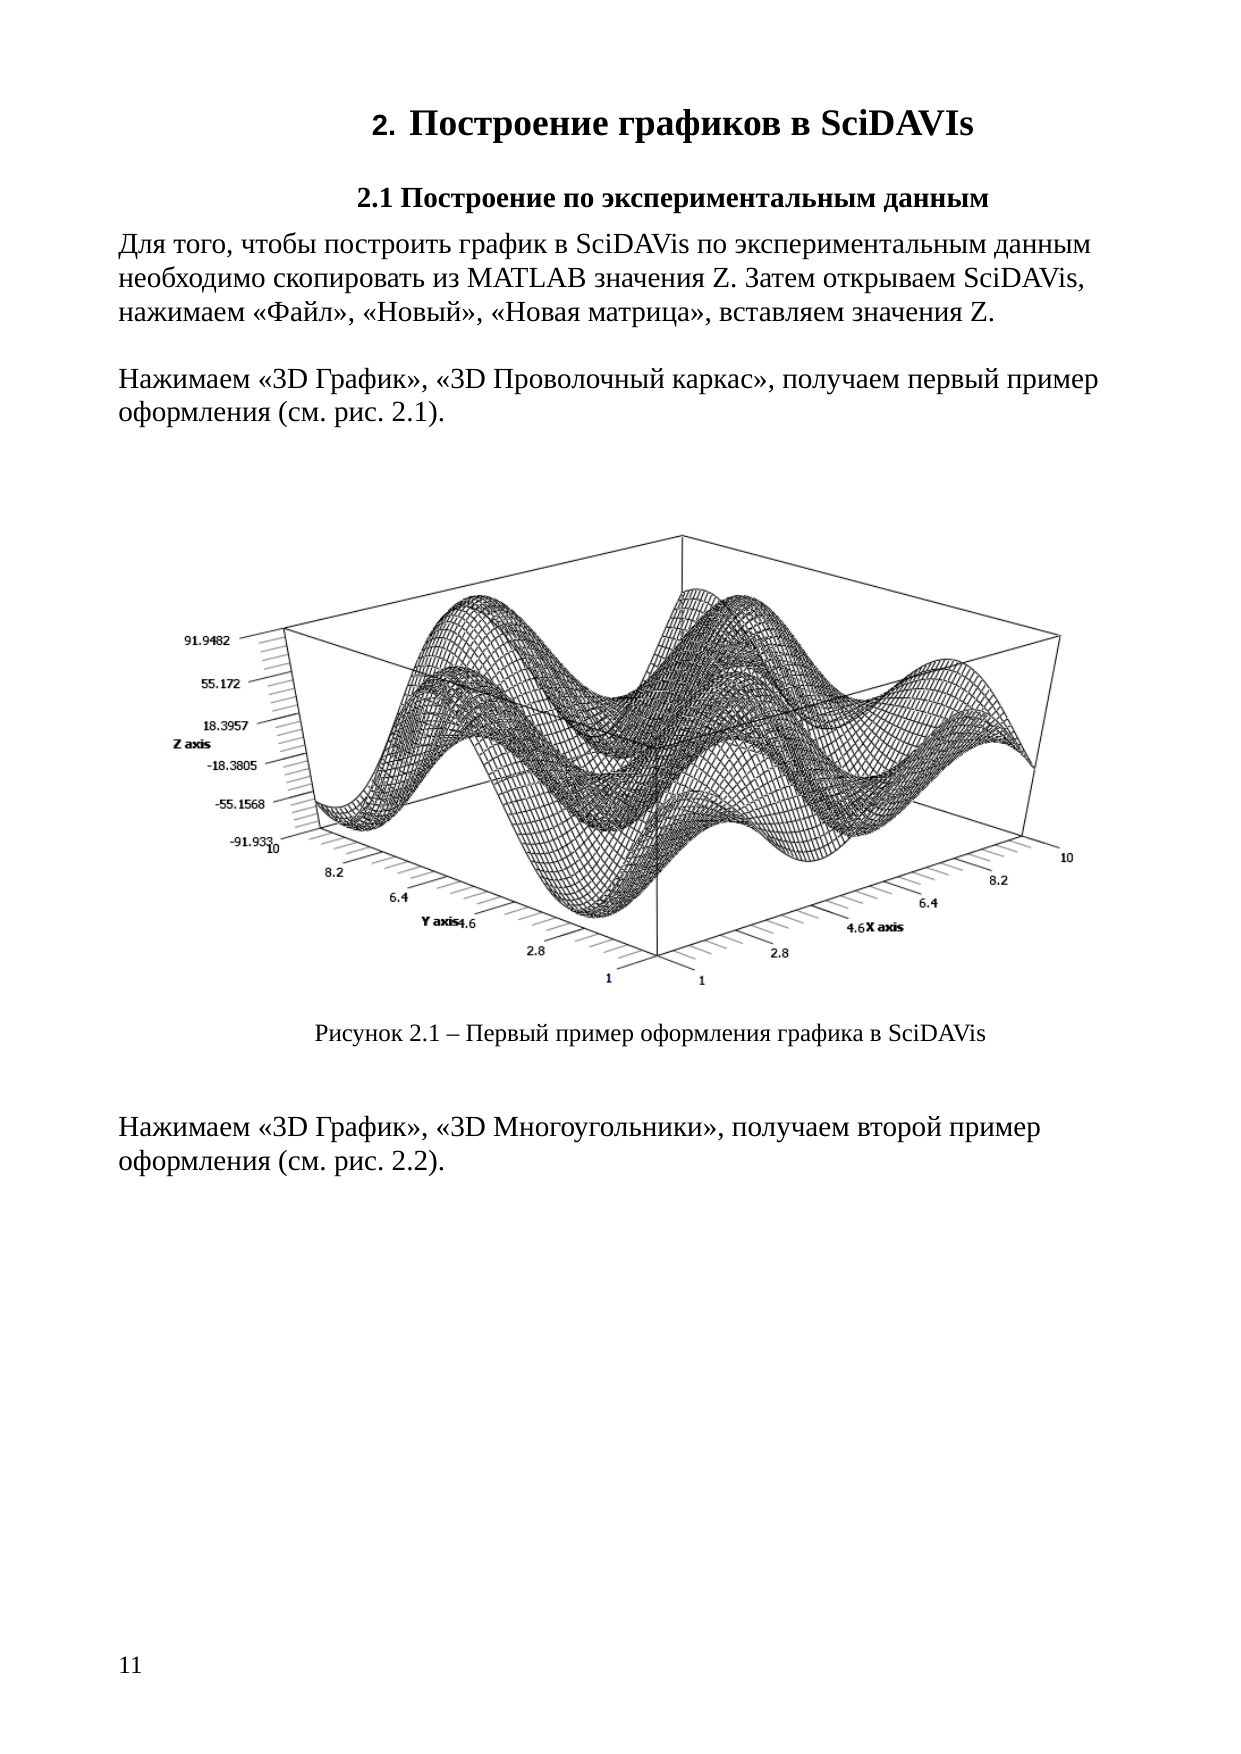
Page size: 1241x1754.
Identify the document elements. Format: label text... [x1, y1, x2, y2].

text Нажимаем «3D График», «3D Проволочный каркас», получаем первый пример [118, 361, 1184, 394]
text Нажимаем «3D График», «3D Многоугольники», получаем второй пример [118, 1109, 1184, 1143]
text оформления (см. рис. 2.2). [118, 1143, 1184, 1176]
subtitle Построение по экспериментальным данным [162, 181, 1184, 214]
text нажимаем «Файл», «Новый», «Новая матрица», вставляем значения Z. [118, 294, 1184, 327]
text оформления (см. рис. 2.1). [118, 394, 1184, 428]
text Для того, чтобы построить график в SciDAVis по экспериментальным данным [118, 227, 1184, 260]
text Рисунок 2.1 – Первый пример оформления графика в SciDAVis [117, 1018, 1184, 1047]
text необходимо скопировать из MATLAB значения Z. Затем открываем SciDAVis, [118, 260, 1184, 294]
subtitle Построение графиков в SciDAVIs [162, 100, 1184, 143]
